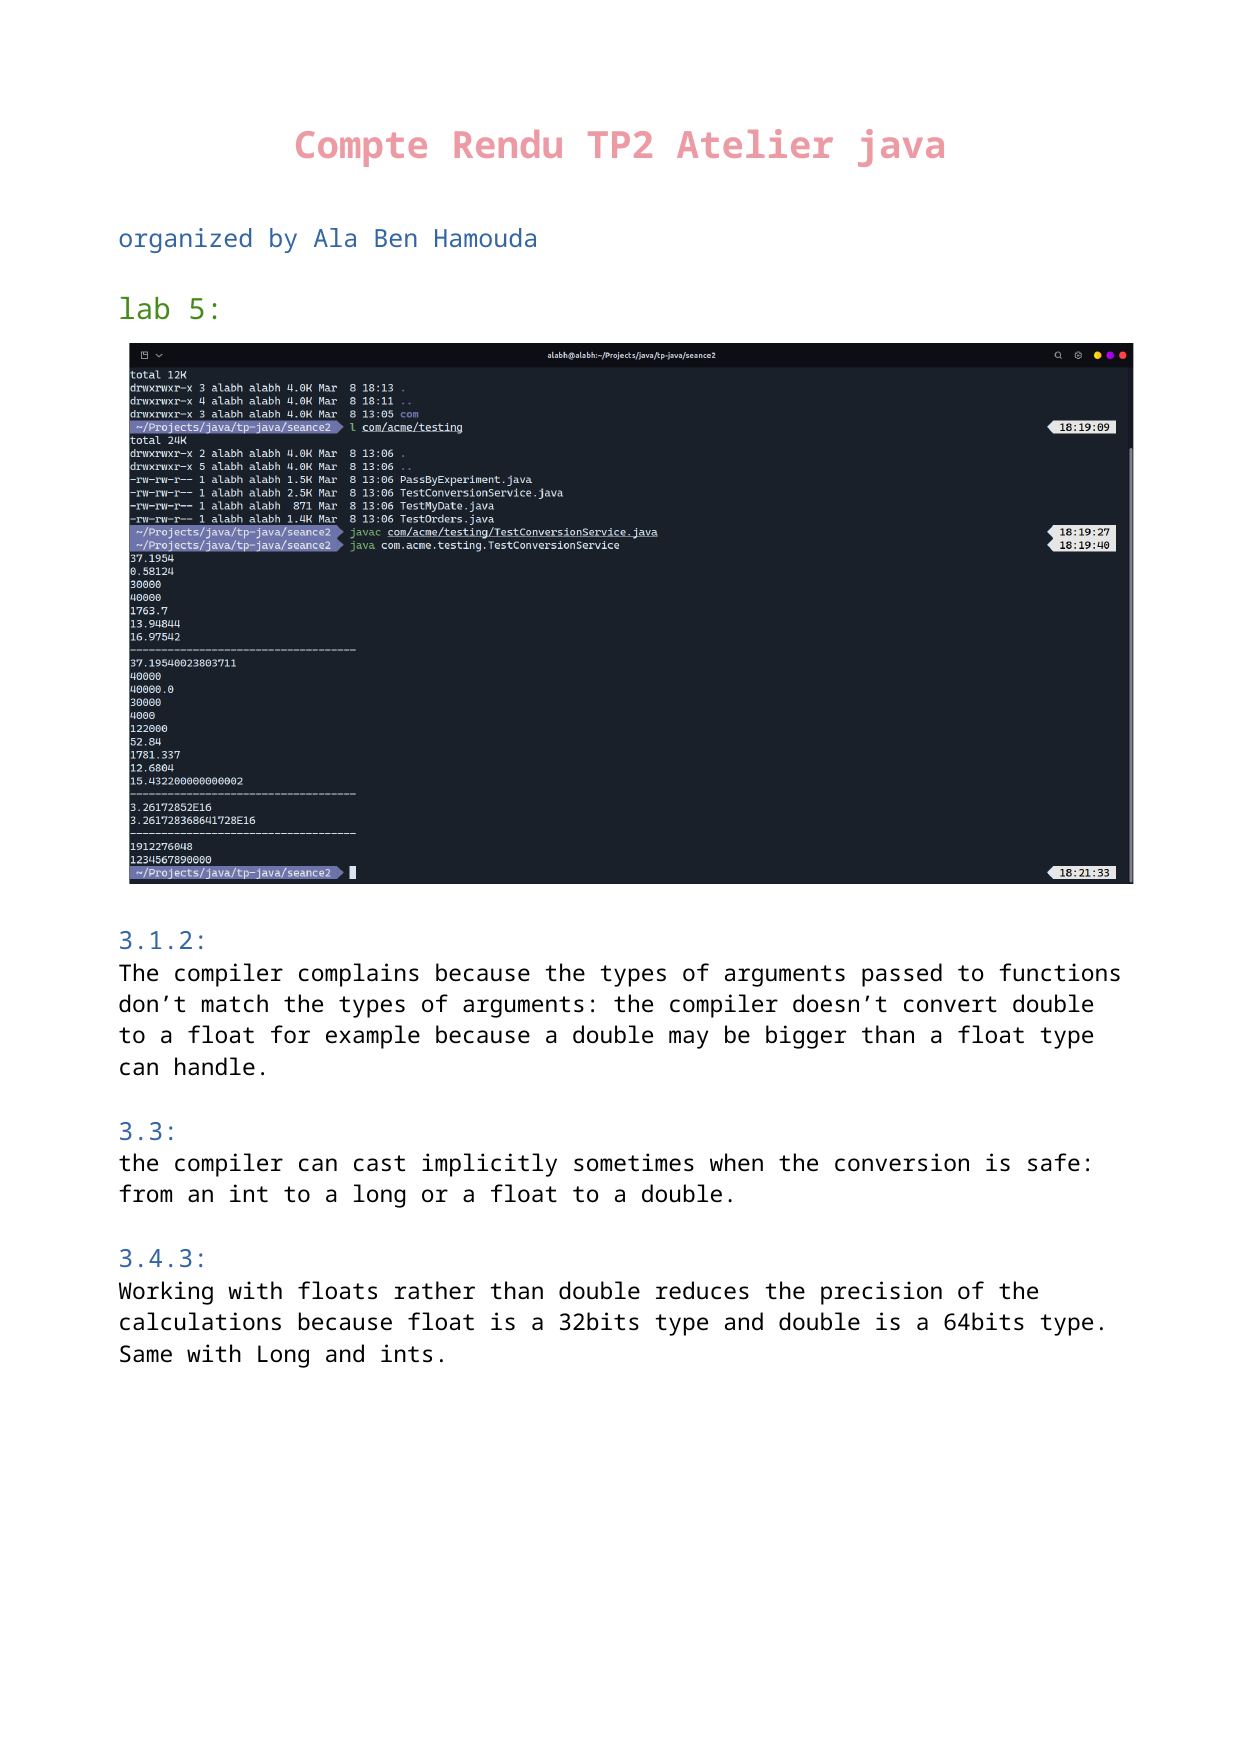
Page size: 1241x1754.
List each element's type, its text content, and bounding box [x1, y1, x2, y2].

text organized by Ala Ben Hamouda [118, 220, 1122, 254]
text the compiler can cast implicitly sometimes when the conversion is safe: from an int to a long or a float to a double. [118, 1147, 1122, 1210]
text The compiler complains because the types of arguments passed to functions don’t match the types of arguments: the compiler doesn’t convert double to a float for example because a double may be bigger than a float type can handle. [118, 957, 1122, 1082]
text 3.3: [118, 1113, 1122, 1147]
picture [129, 343, 1134, 884]
text 3.1.2: [118, 923, 1122, 957]
text Working with floats rather than double reduces the precision of the calculations because float is a 32bits type and double is a 64bits type. [118, 1275, 1122, 1337]
text lab 5: [118, 288, 1122, 328]
text Same with Long and ints. [118, 1337, 1122, 1369]
text 3.4.3: [118, 1241, 1122, 1275]
text Compte Rendu TP2 Atelier java [118, 118, 1122, 169]
